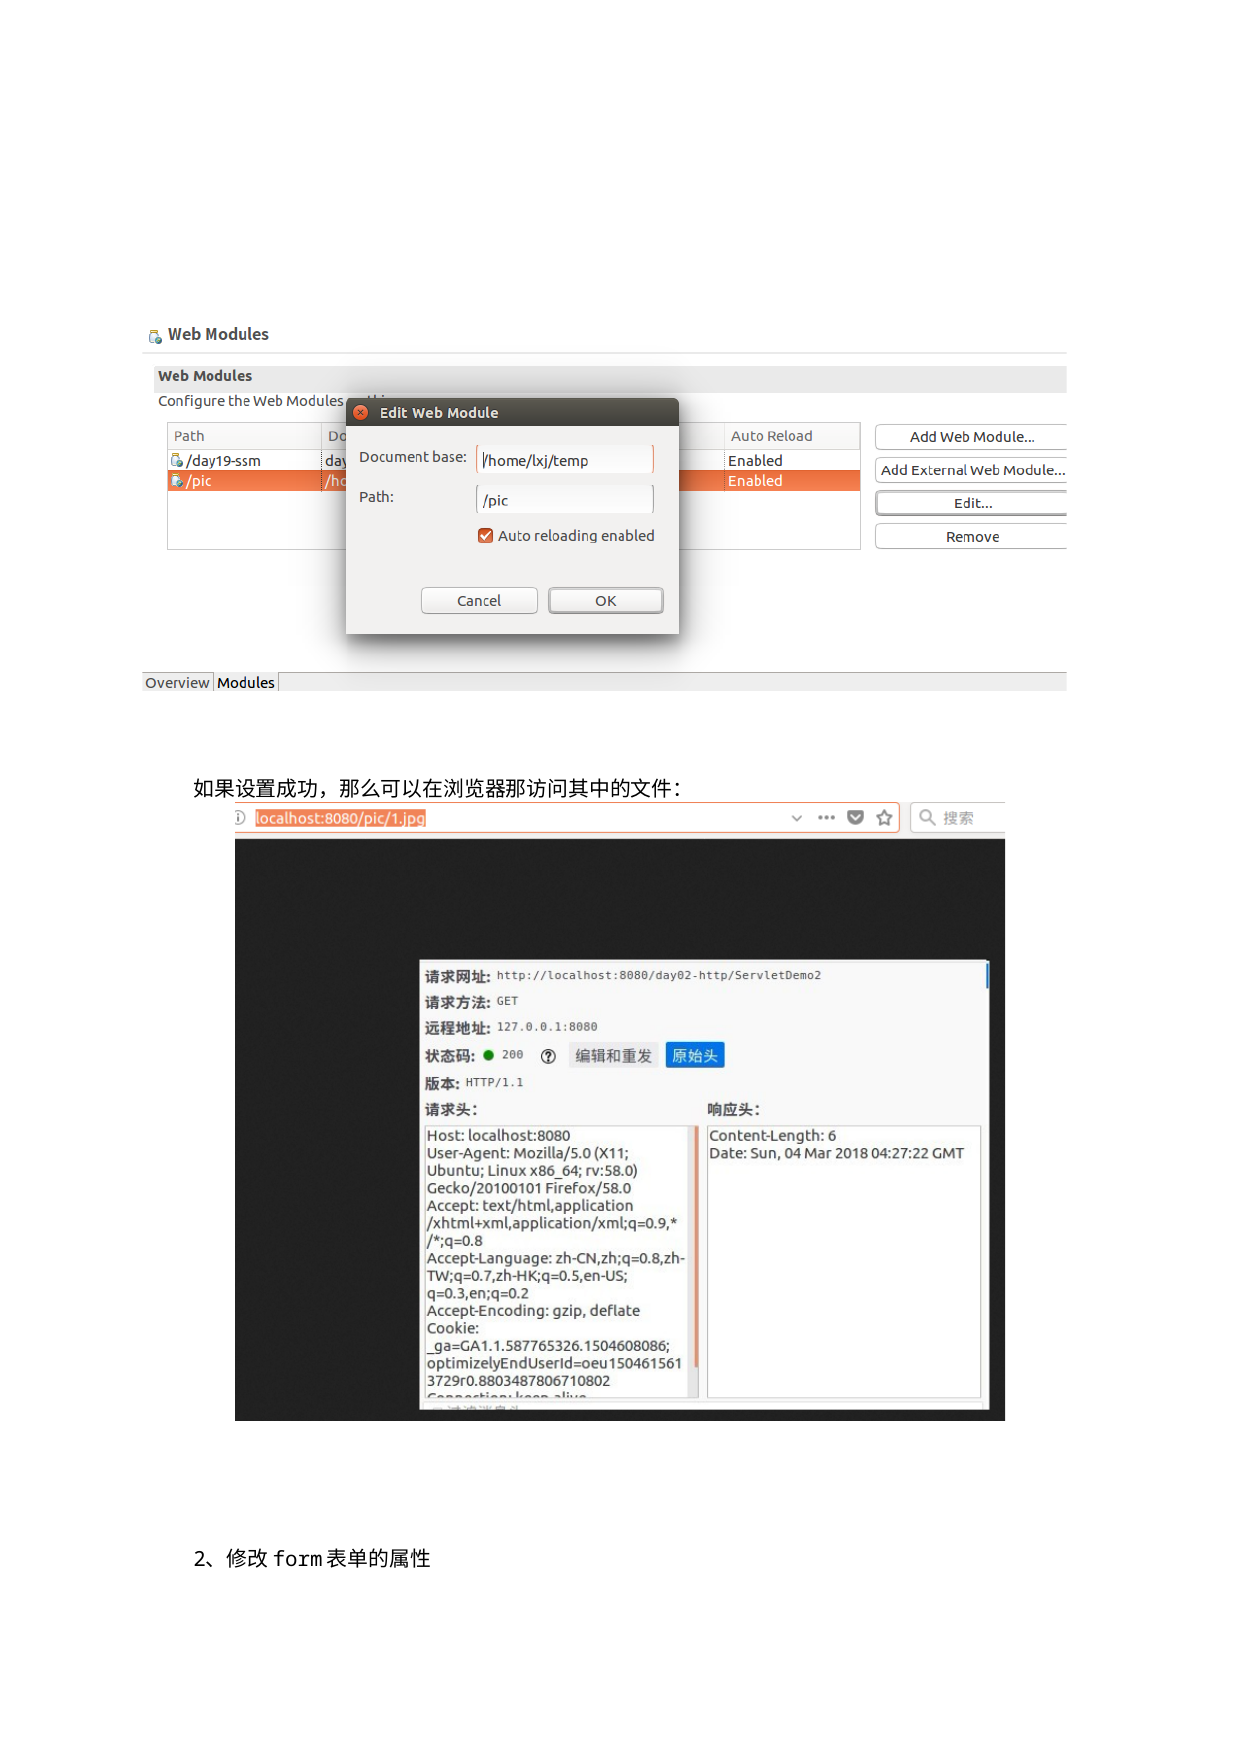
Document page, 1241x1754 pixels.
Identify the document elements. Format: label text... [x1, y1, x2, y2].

text 如果设置成功，那么可以在浏览器那访问其中的文件： [118, 772, 1122, 802]
picture [142, 320, 1067, 691]
picture [235, 802, 1005, 1421]
text 2、修改form表单的属性 [118, 1542, 1122, 1572]
